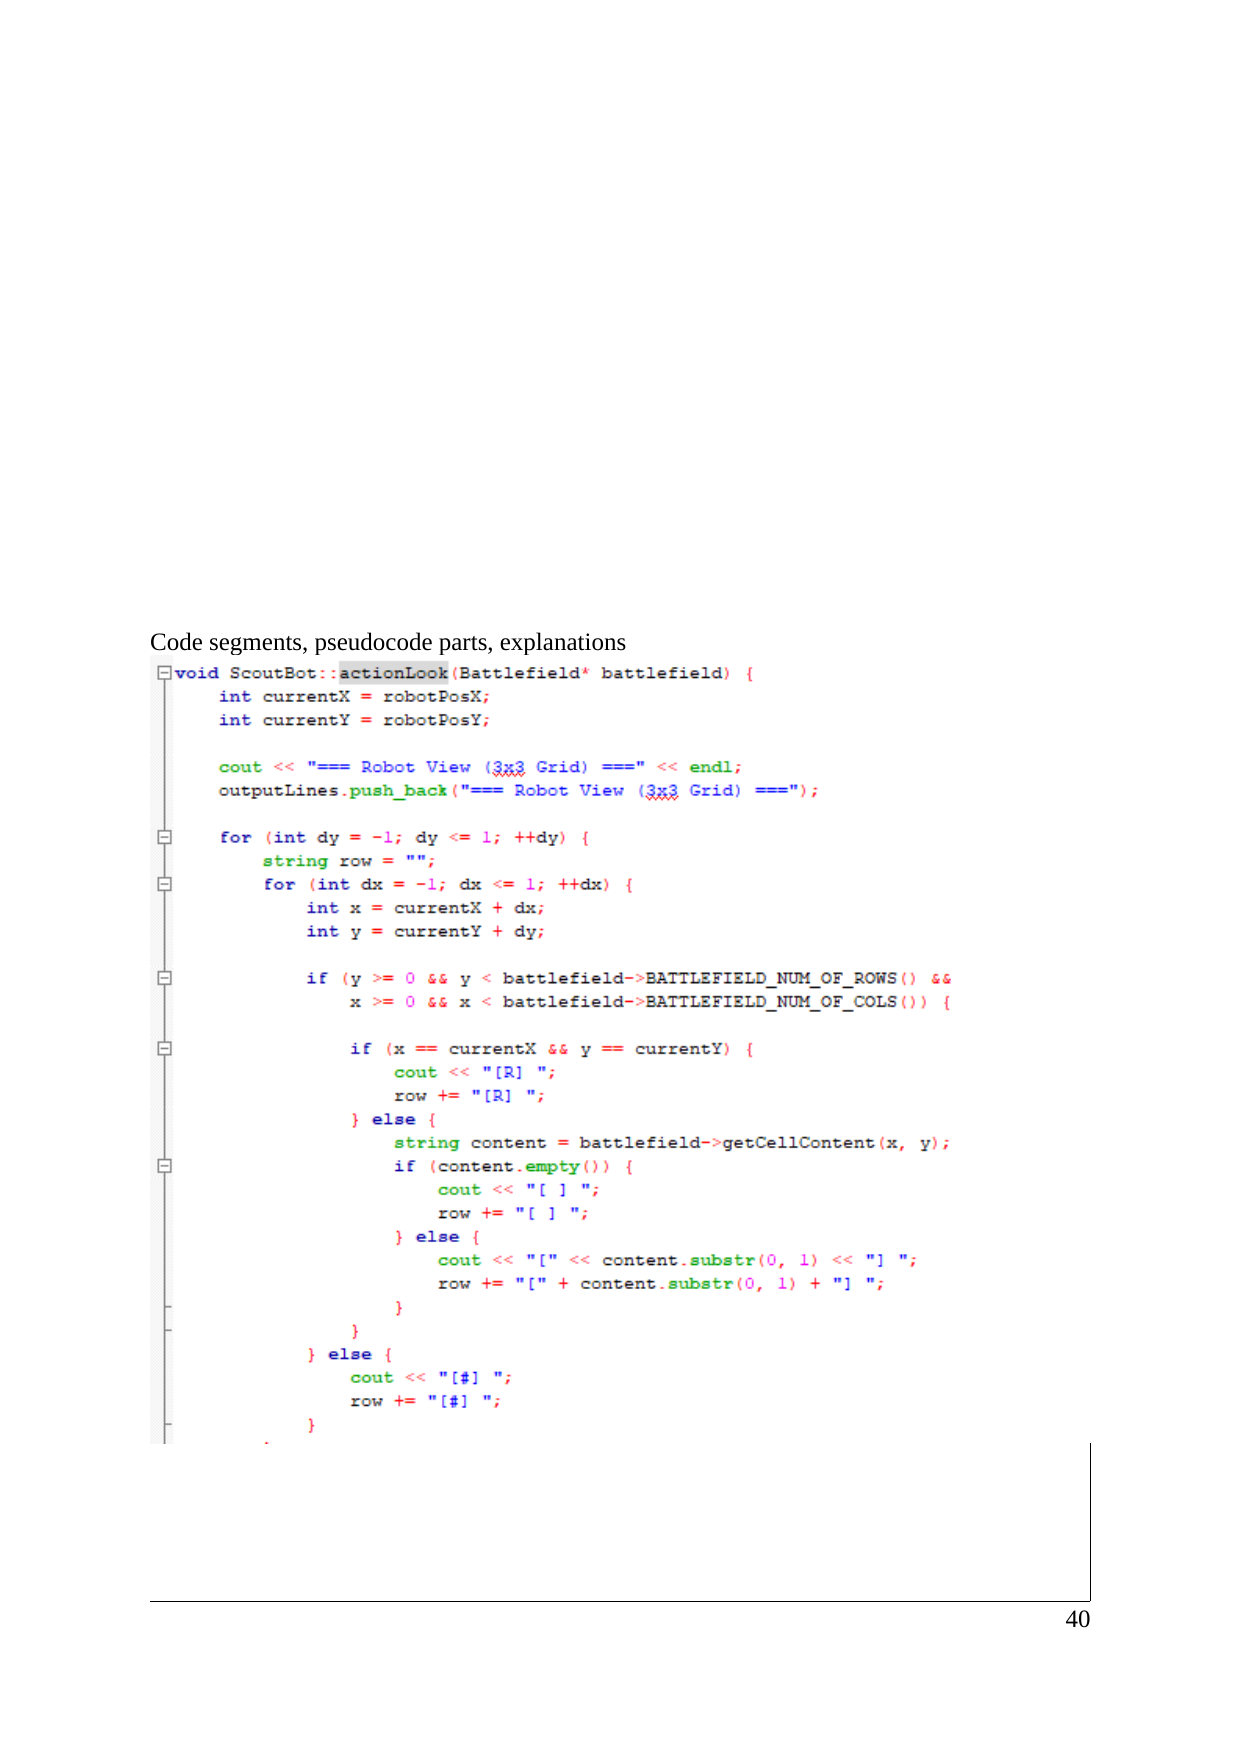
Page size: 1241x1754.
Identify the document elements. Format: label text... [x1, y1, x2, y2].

text Code segments, pseudocode parts, explanations [150, 627, 1090, 656]
